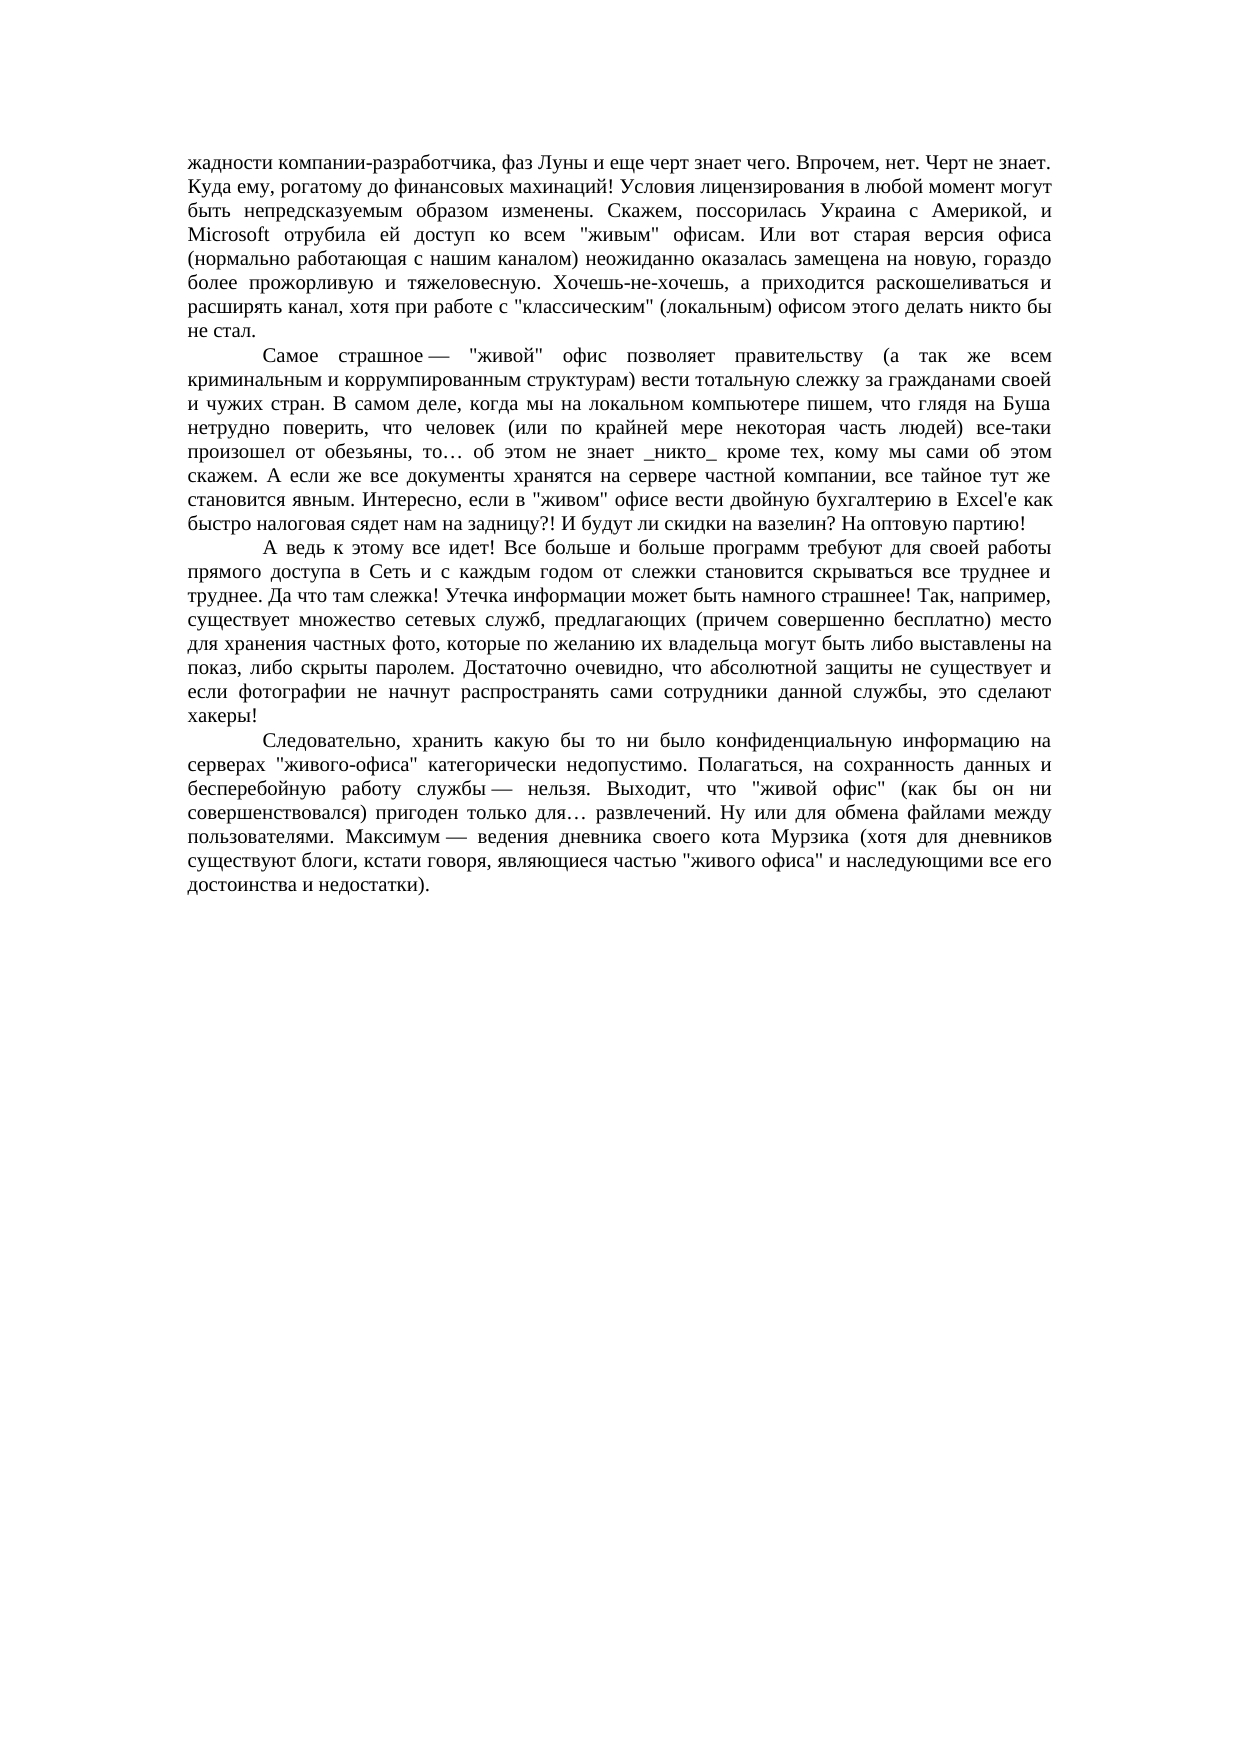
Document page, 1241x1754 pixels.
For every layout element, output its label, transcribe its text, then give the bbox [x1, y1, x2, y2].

text Самое страшное — "живой" офис позволяет правительству (а так же всем криминальным и коррумпированным структурам) вести тотальную слежку за гражданами своей и чужих стран. В самом деле, когда мы на локальном компьютере пишем, что глядя на Буша нетрудно поверить, что человек (или по крайней мере некоторая часть людей) все-таки произошел от обезьяны, то… об этом не знает _никто_ кроме тех, кому мы сами об этом скажем. А если же все документы хранятся на сервере частной компании, все тайное тут же становится явным. Интересно, если в "живом" офисе вести двойную бухгалтерию в Excel'е как быстро налоговая сядет нам на задницу?! И будут ли скидки на вазелин? На оптовую партию! [187, 342, 1053, 535]
text жадности компании-разработчика, фаз Луны и еще черт знает чего. Впрочем, нет. Черт не знает. Куда ему, рогатому до финансовых махинаций! Условия лицензирования в любой момент могут быть непредсказуемым образом изменены. Скажем, поссорилась Украина с Америкой, и Microsoft отрубила ей доступ ко всем "живым" офисам. Или вот старая версия офиса (нормально работающая с нашим каналом) неожиданно оказалась замещена на новую, гораздо более прожорливую и тяжеловесную. Хочешь-не-хочешь, а приходится раскошеливаться и расширять канал, хотя при работе с "классическим" (локальным) офисом этого делать никто бы не стал. [187, 150, 1053, 342]
text Следовательно, хранить какую бы то ни было конфиденциальную информацию на серверах "живого-офиса" категорически недопустимо. Полагаться, на сохранность данных и бесперебойную работу службы — нельзя. Выходит, что "живой офис" (как бы он ни совершенствовался) пригоден только для… развлечений. Ну или для обмена файлами между пользователями. Максимум — ведения дневника своего кота Мурзика (хотя для дневников существуют блоги, кстати говоря, являющиеся частью "живого офиса" и наследующими все его достоинства и недостатки). [187, 727, 1053, 896]
text А ведь к этому все идет! Все больше и больше программ требуют для своей работы прямого доступа в Сеть и с каждым годом от слежки становится скрываться все труднее и труднее. Да что там слежка! Утечка информации может быть намного страшнее! Так, например, существует множество сетевых служб, предлагающих (причем совершенно бесплатно) место для хранения частных фото, которые по желанию их владельца могут быть либо выставлены на показ, либо скрыты паролем. Достаточно очевидно, что абсолютной защиты не существует и если фотографии не начнут распространять сами сотрудники данной службы, это сделают хакеры! [187, 535, 1053, 727]
